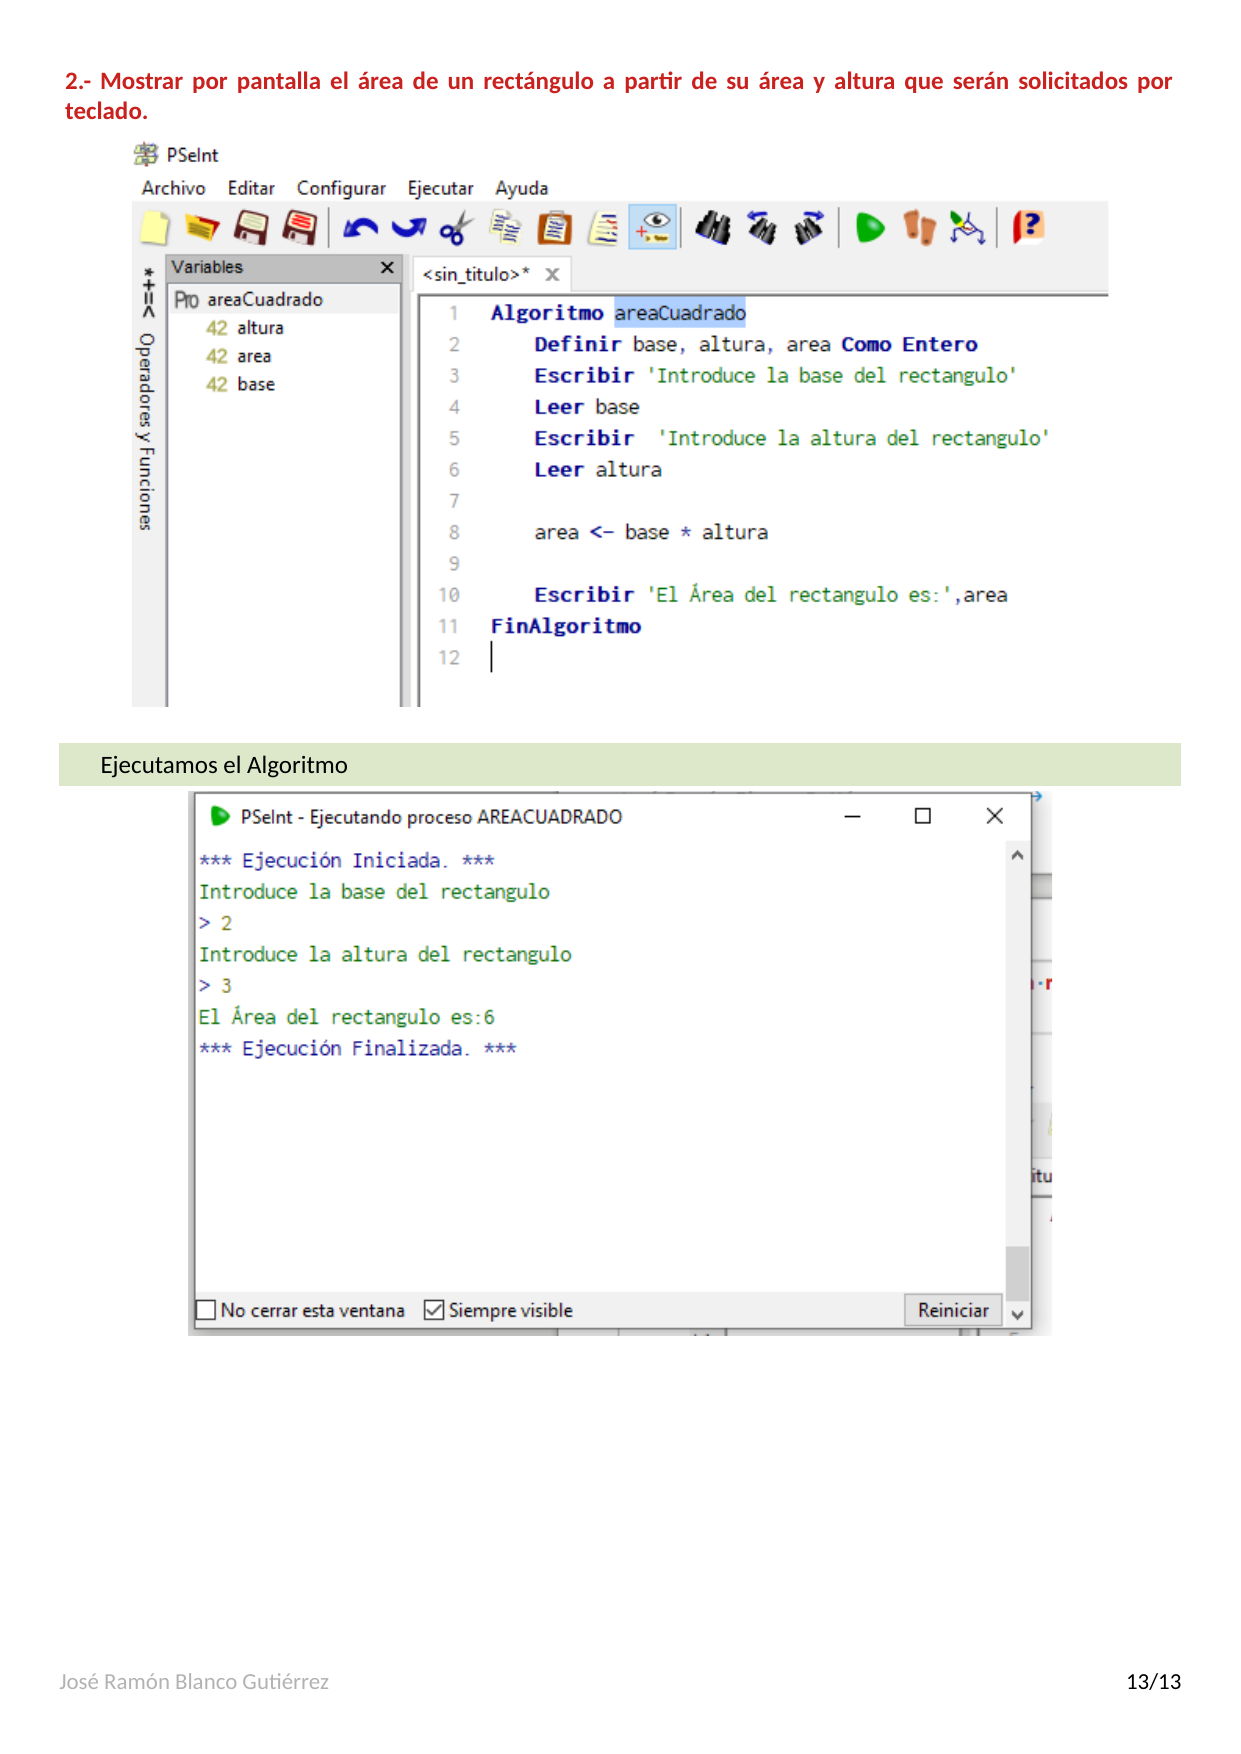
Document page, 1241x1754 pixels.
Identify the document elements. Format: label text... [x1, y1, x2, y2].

table_cell Ejecutamos el Algoritmo [59, 743, 1181, 786]
picture [188, 791, 1053, 1336]
table_cell [59, 786, 1181, 1372]
table_header 2.- Mostrar por pantalla el área de un rectángulo a partir de su área y altura que serán solicitados por teclado. [59, 59, 1181, 132]
table_cell [59, 132, 1181, 743]
picture [131, 137, 1109, 707]
